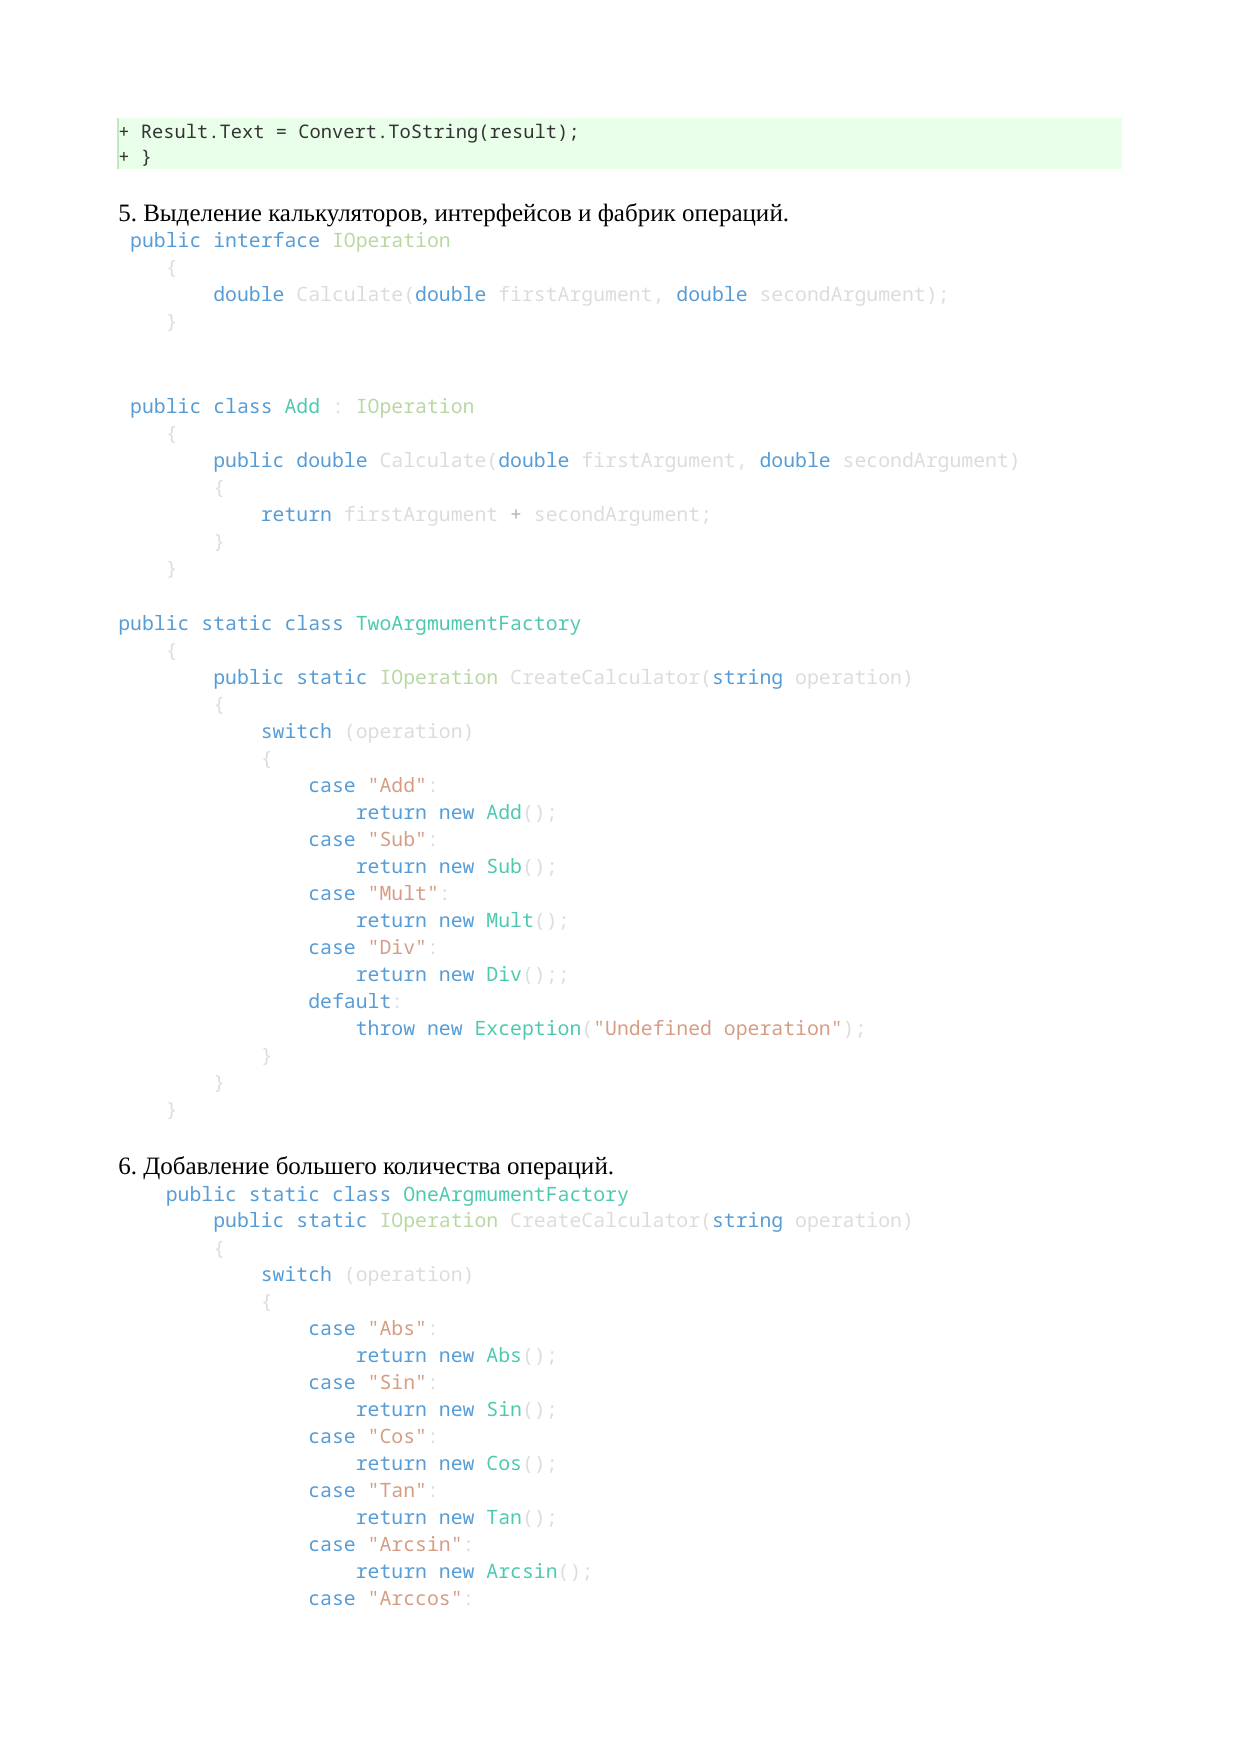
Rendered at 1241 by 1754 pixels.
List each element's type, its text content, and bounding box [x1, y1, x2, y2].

text public double Calculate(double firstArgument, double secondArgument) [118, 446, 1122, 473]
text public class Add : IOperation [118, 392, 1122, 419]
text return firstArgument + secondArgument; [118, 500, 1122, 527]
text } [118, 1041, 1122, 1068]
text return new Tan(); [118, 1503, 1122, 1531]
text double Calculate(double firstArgument, double secondArgument); [118, 281, 1122, 308]
text 5. Выделение калькуляторов, интерфейсов и фабрик операций. [118, 198, 1122, 227]
text case "Arcsin": [118, 1531, 1122, 1557]
text return new Abs(); [118, 1342, 1122, 1369]
text switch (operation) [118, 1261, 1122, 1288]
text case "Div": [118, 933, 1122, 960]
text 6. Добавление большего количества операций. [118, 1151, 1122, 1180]
text case "Arccos": [118, 1584, 1122, 1611]
text } [118, 308, 1122, 334]
text return new Cos(); [118, 1449, 1122, 1477]
table_cell + } [119, 144, 1122, 169]
table_cell + Result.Text = Convert.ToString(result); [119, 118, 1122, 144]
text { [118, 1234, 1122, 1261]
text return new Sub(); [118, 852, 1122, 879]
text default: [118, 987, 1122, 1014]
text public static IOperation CreateCalculator(string operation) [118, 664, 1122, 691]
text public static class TwoArgmumentFactory [118, 610, 1122, 637]
text return new Div();; [118, 960, 1122, 987]
text public static IOperation CreateCalculator(string operation) [118, 1207, 1122, 1234]
text case "Add": [118, 772, 1122, 798]
text { [118, 419, 1122, 446]
text { [118, 691, 1122, 718]
text } [118, 554, 1122, 581]
text case "Mult": [118, 879, 1122, 906]
text case "Sin": [118, 1369, 1122, 1396]
text return new Arcsin(); [118, 1557, 1122, 1584]
text { [118, 473, 1122, 500]
text case "Abs": [118, 1315, 1122, 1342]
text { [118, 637, 1122, 664]
text { [118, 254, 1122, 281]
text switch (operation) [118, 718, 1122, 744]
text } [118, 1095, 1122, 1122]
text public static class OneArgmumentFactory [118, 1180, 1122, 1207]
text return new Add(); [118, 798, 1122, 826]
text case "Cos": [118, 1423, 1122, 1449]
text case "Sub": [118, 826, 1122, 852]
text throw new Exception("Undefined operation"); [118, 1014, 1122, 1041]
text { [118, 1288, 1122, 1315]
text case "Tan": [118, 1477, 1122, 1503]
text { [118, 744, 1122, 772]
text public interface IOperation [118, 227, 1122, 254]
text return new Mult(); [118, 906, 1122, 933]
text return new Sin(); [118, 1396, 1122, 1423]
text } [118, 1068, 1122, 1095]
text } [118, 527, 1122, 554]
